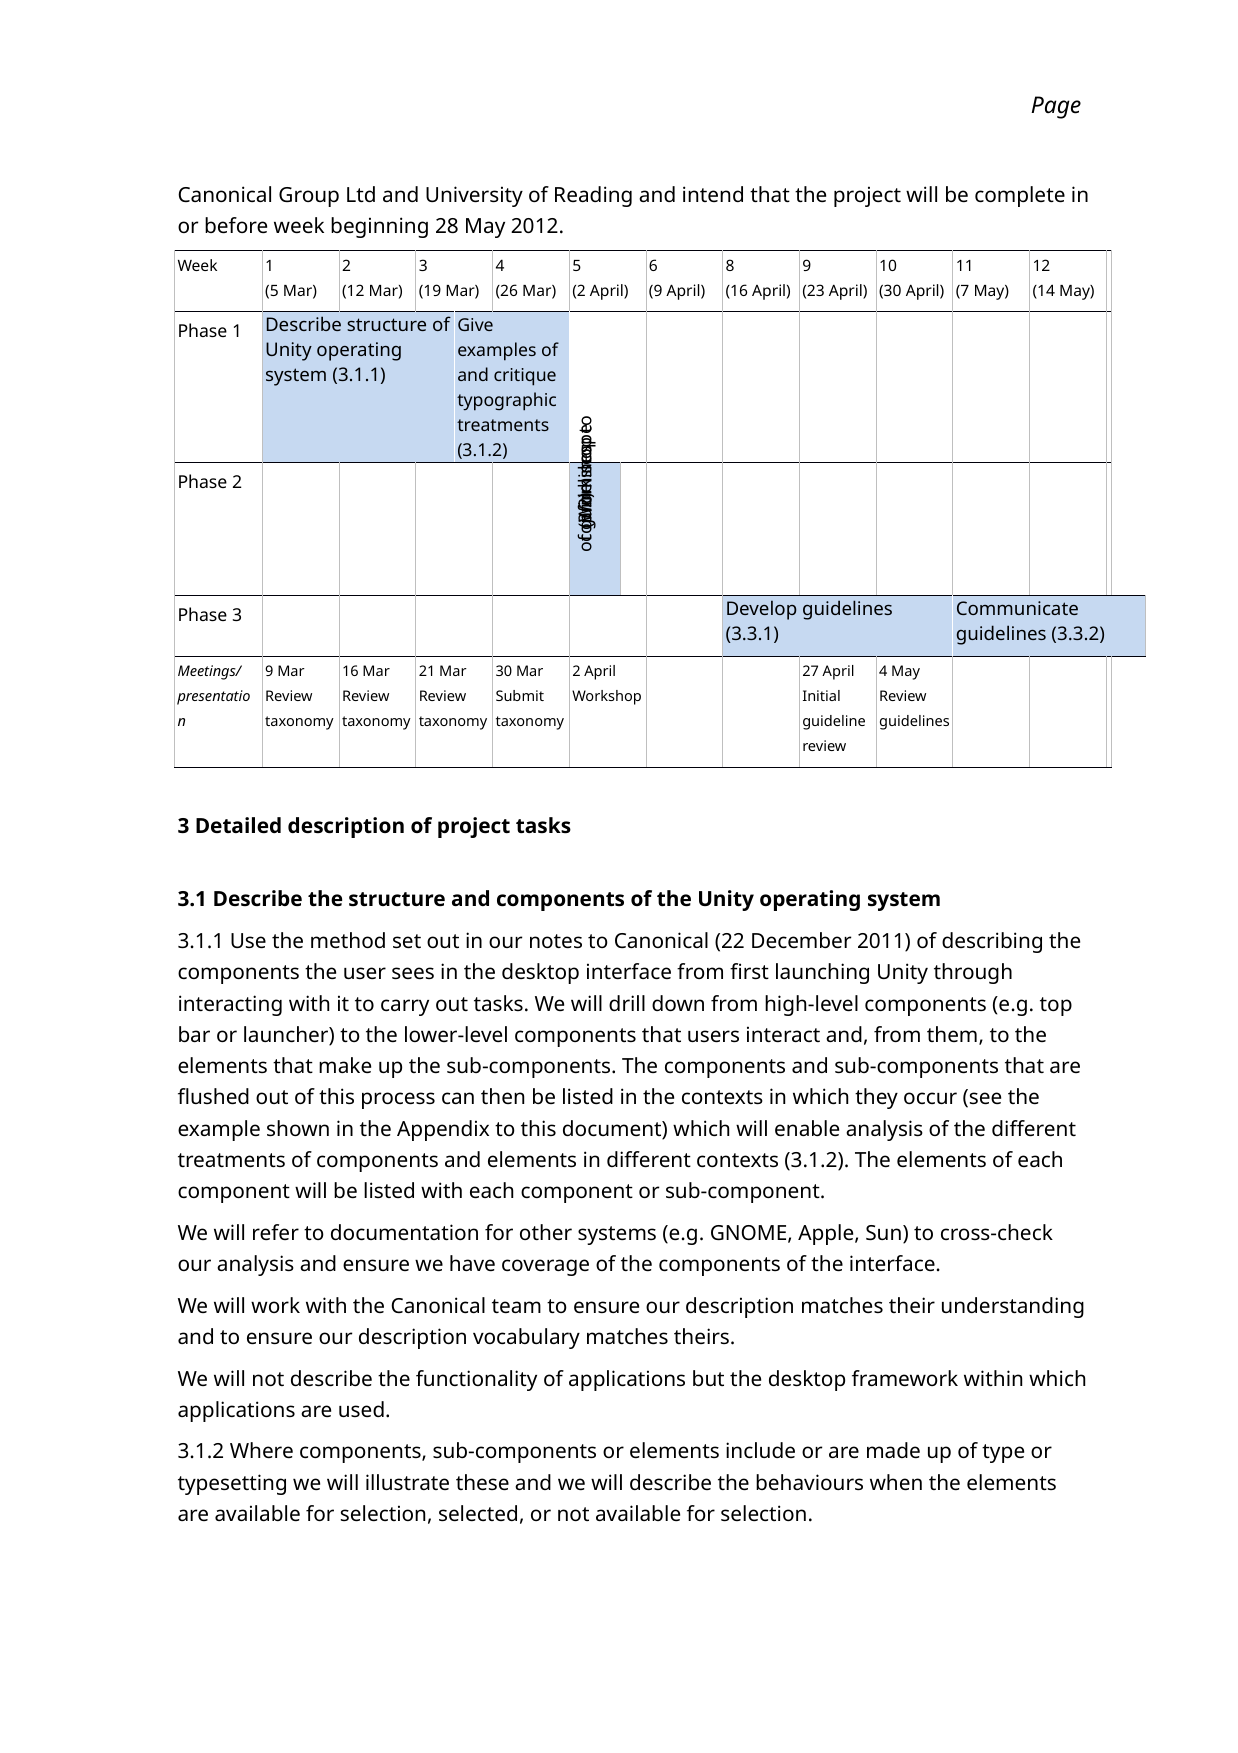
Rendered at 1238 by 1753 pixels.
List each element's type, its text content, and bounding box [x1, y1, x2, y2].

text We will refer to documentation for other systems (e.g. GNOME, Apple, Sun) to cross-check our analysis and ensure we have coverage of the components of the interface. [177, 1215, 1090, 1277]
table_cell 4 May Review guidelines [877, 657, 952, 767]
table_cell [1107, 463, 1111, 595]
table_header 9 (23 April) [800, 251, 876, 311]
table_cell [570, 596, 646, 656]
table_header 12 (14 May) [1030, 251, 1106, 311]
text 3.1 Describe the structure and components of the Unity operating system [177, 850, 1090, 913]
table_cell [340, 463, 415, 595]
text 3 Detailed description of project tasks [177, 809, 1090, 840]
table_cell [877, 463, 952, 595]
table_cell [493, 596, 569, 656]
table_cell Give examples of and critique typographic treatments (3.1.2) [455, 312, 569, 462]
text We will not describe the functionality of applications but the desktop framework within which applications are used. [177, 1361, 1090, 1423]
table_cell [723, 657, 799, 767]
table_cell 30 Mar Submit taxonomy [493, 657, 569, 767]
table_cell [416, 596, 492, 656]
table_cell 21 Mar Review taxonomy [416, 657, 492, 767]
text Canonical Group Ltd and University of Reading and intend that the project will be complete in or before week beginning 28 May 2012. [177, 177, 1090, 240]
table_cell [647, 657, 722, 767]
table_cell [416, 463, 492, 595]
table_cell [1107, 312, 1111, 462]
table_cell [1030, 463, 1106, 595]
table_cell [570, 312, 646, 462]
table_header 8 (16 April) [723, 251, 799, 311]
table_cell 9 Mar Review taxonomy [263, 657, 339, 767]
table_header 1 (5 Mar) [263, 251, 339, 311]
table_cell [1030, 657, 1106, 767]
table_header 5 (2 April) [570, 251, 646, 311]
table_header 2 (12 Mar) [340, 251, 415, 311]
table_cell Phase 1 [175, 312, 262, 462]
table_cell Phase 3 [175, 596, 262, 656]
table_cell [800, 312, 876, 462]
table_header 10 (30 April) [877, 251, 952, 311]
table_cell [800, 463, 876, 595]
text We will work with the Canonical team to ensure our description matches their understanding and to ensure our description vocabulary matches theirs. [177, 1288, 1090, 1350]
table_cell 16 Mar Review taxonomy [340, 657, 415, 767]
table_header 4 (26 Mar) [493, 251, 569, 311]
table_header 11 (7 May) [953, 251, 1029, 311]
table_cell [263, 463, 339, 595]
table_cell [647, 312, 722, 462]
table_cell [953, 312, 1029, 462]
table_cell Meetings/ presentation [175, 657, 262, 767]
table_cell [953, 463, 1029, 595]
text 3.1.2 Where components, sub-components or elements include or are made up of type or typesetting we will illustrate these and we will describe the behaviours when the elements are available for selection, selected, or not available for selection. [177, 1434, 1090, 1527]
table_cell 2 April Workshop [570, 657, 646, 767]
table_cell [723, 463, 799, 595]
table_cell [340, 596, 415, 656]
table_cell [493, 463, 569, 595]
table_cell 27 April Initial guideline review [800, 657, 876, 767]
table_cell Describe structure of Unity operating system (3.1.1) [263, 312, 454, 462]
table_cell [263, 596, 339, 656]
table_cell Develop guidelines (3.3.1) [723, 596, 952, 656]
table_cell [621, 463, 646, 595]
table_header 13 (21 May) [1107, 251, 1111, 311]
text 3.1.1 Use the method set out in our notes to Canonical (22 December 2011) of describing the components the user sees in the desktop interface from first launching Unity through interacting with it to carry out tasks. We will drill down from high-level components (e.g. top bar or launcher) to the lower-level components that users interact and, from them, to the elements that make up the sub-components. The components and sub-components that are flushed out of this process can then be listed in the contexts in which they occur (see the example shown in the Appendix to this document) which will enable analysis of the different treatments of components and elements in different contexts (3.1.2). The elements of each component will be listed with each component or sub-component. [177, 923, 1090, 1204]
table_cell [877, 312, 952, 462]
table_cell [723, 312, 799, 462]
table_cell [1030, 312, 1106, 462]
table_cell [647, 463, 722, 595]
table_cell Communicate guidelines (3.3.2) [953, 596, 1145, 656]
table_cell Phase 2 [175, 463, 262, 595]
table_header 6 (9 April) [647, 251, 722, 311]
table_cell [953, 657, 1029, 767]
table_cell [647, 596, 722, 656]
table_header Week [175, 251, 262, 311]
table_cell Workshop to confirm scope of guidelines (3.2) [570, 463, 620, 595]
table_header 3 (19 Mar) [416, 251, 492, 311]
